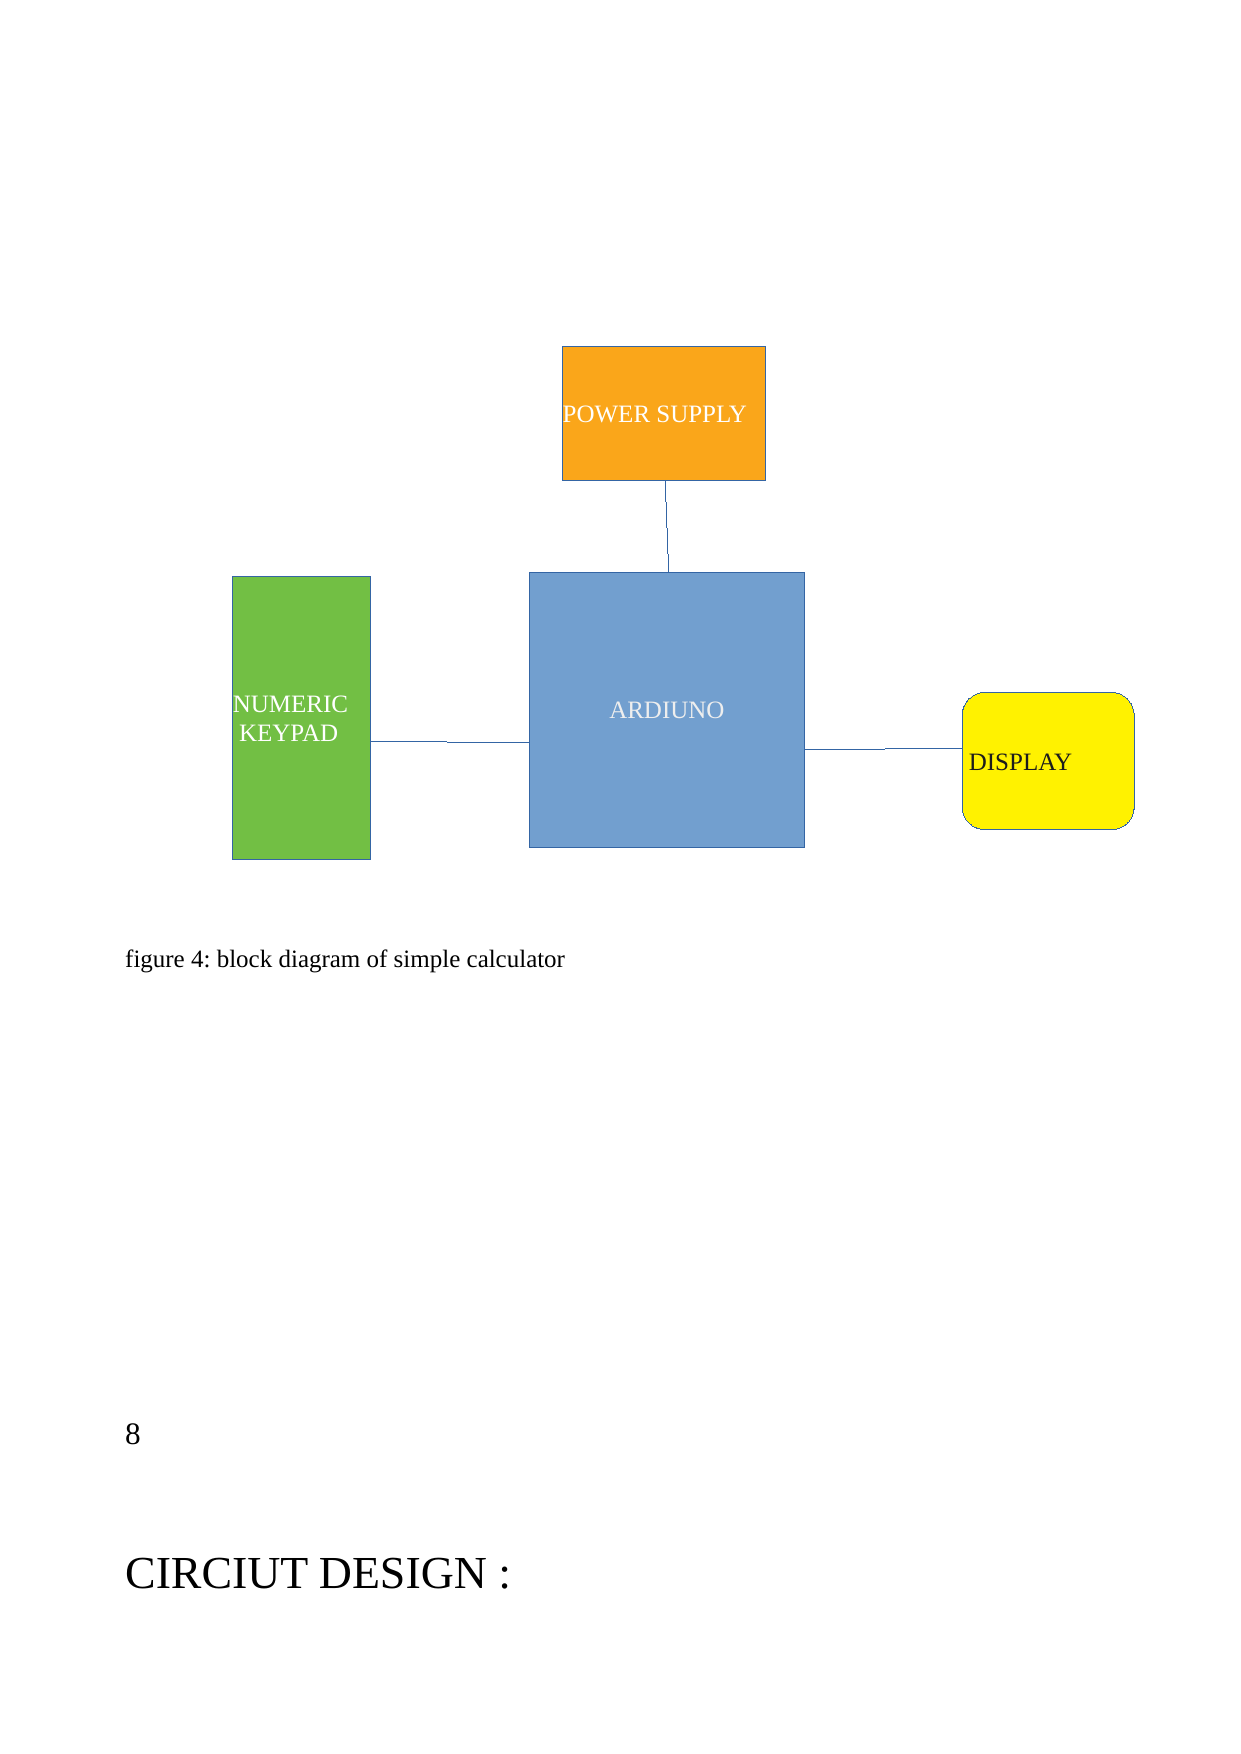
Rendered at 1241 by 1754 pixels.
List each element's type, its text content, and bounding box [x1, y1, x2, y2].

text figure 4: block diagram of simple calculator [125, 944, 1122, 973]
text CIRCIUT DESIGN : [125, 1546, 1122, 1599]
text 8 [125, 1415, 1122, 1451]
